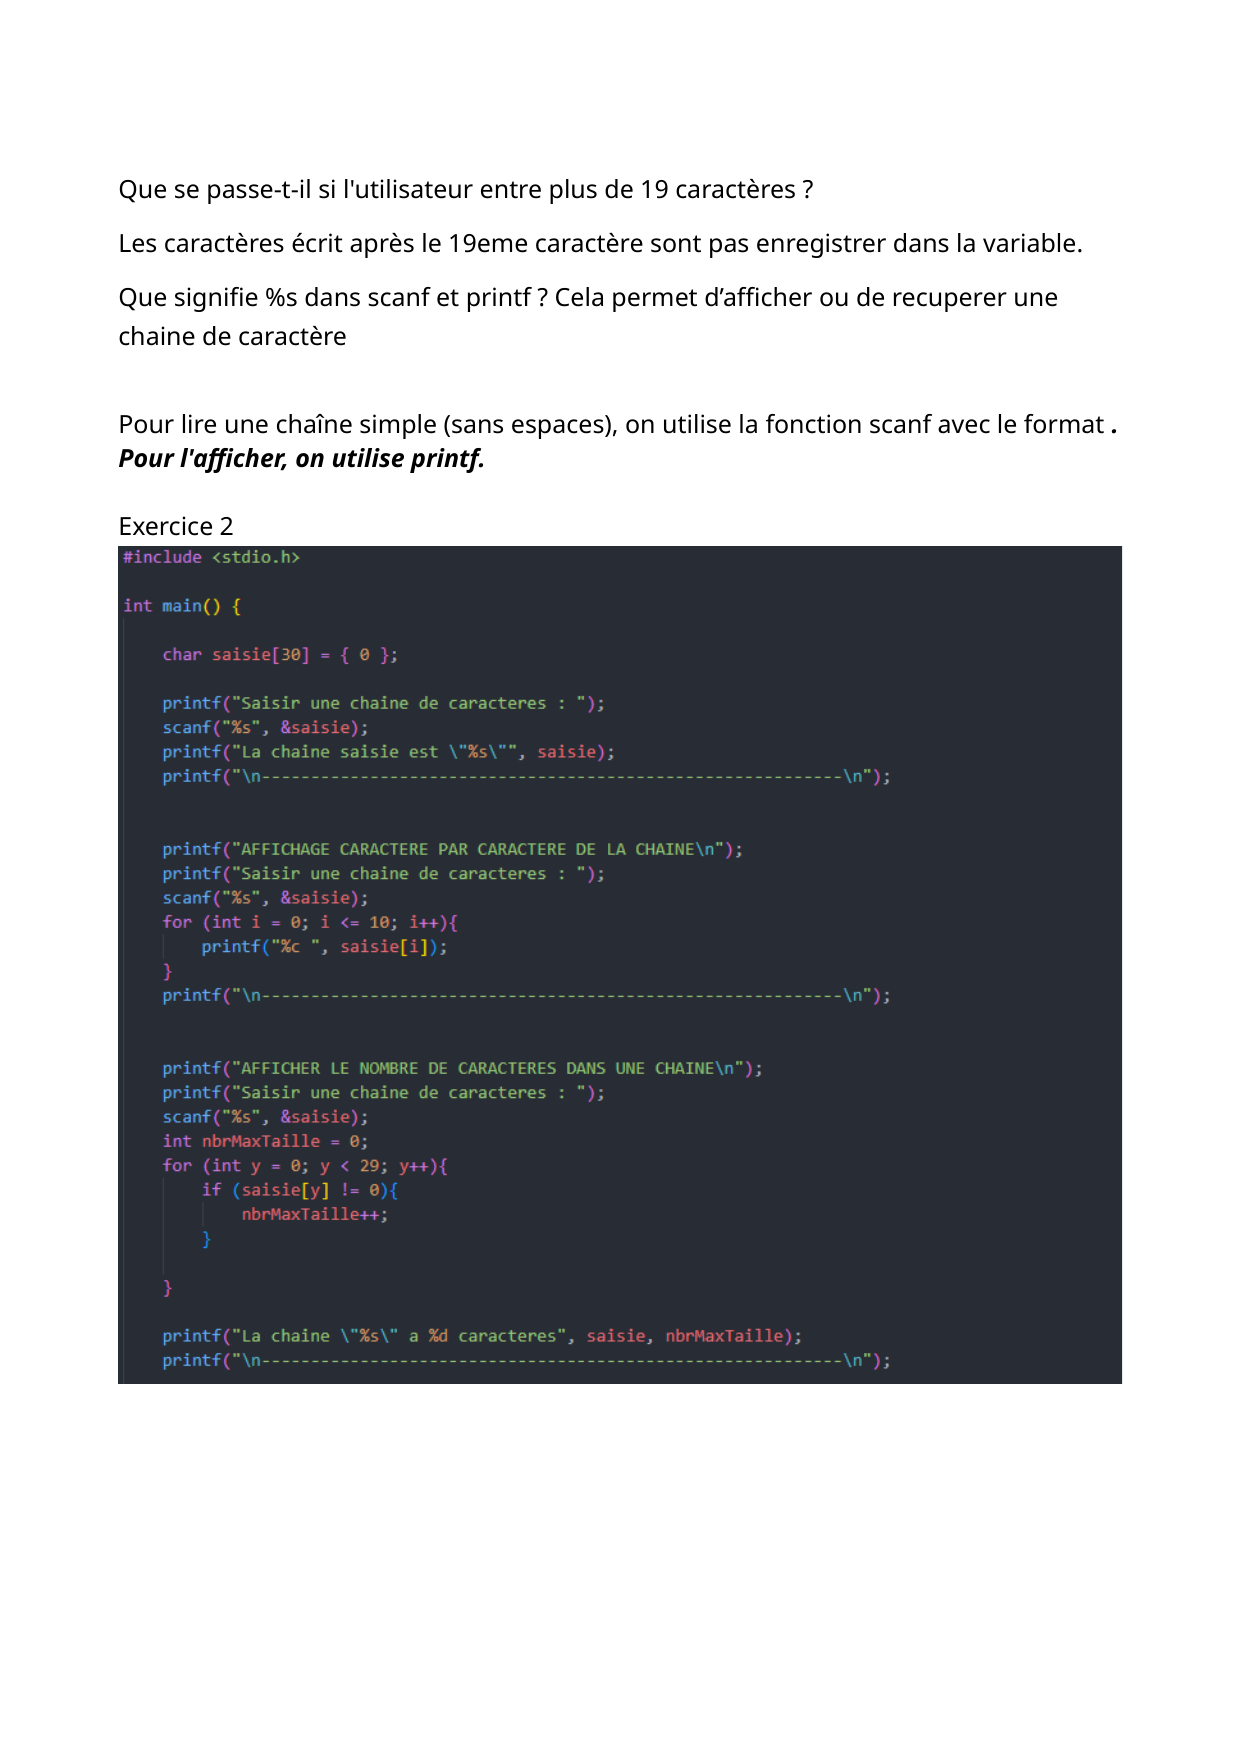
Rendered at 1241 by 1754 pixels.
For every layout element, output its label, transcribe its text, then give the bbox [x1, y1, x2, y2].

text Les caractères écrit après le 19eme caractère sont pas enregistrer dans la variable. [118, 226, 1122, 260]
text Que signifie %s dans scanf et printf ? Cela permet d’afficher ou de recuperer une chaine de caractère [118, 279, 1122, 353]
text Pour lire une chaîne simple (sans espaces), on utilise la fonction scanf avec le format . Pour l'afficher, on utilise printf. [118, 406, 1122, 474]
picture [118, 546, 1123, 1384]
text Exercice 2 [118, 508, 1122, 543]
text Que se passe-t-il si l'utilisateur entre plus de 19 caractères ? [118, 172, 1122, 206]
